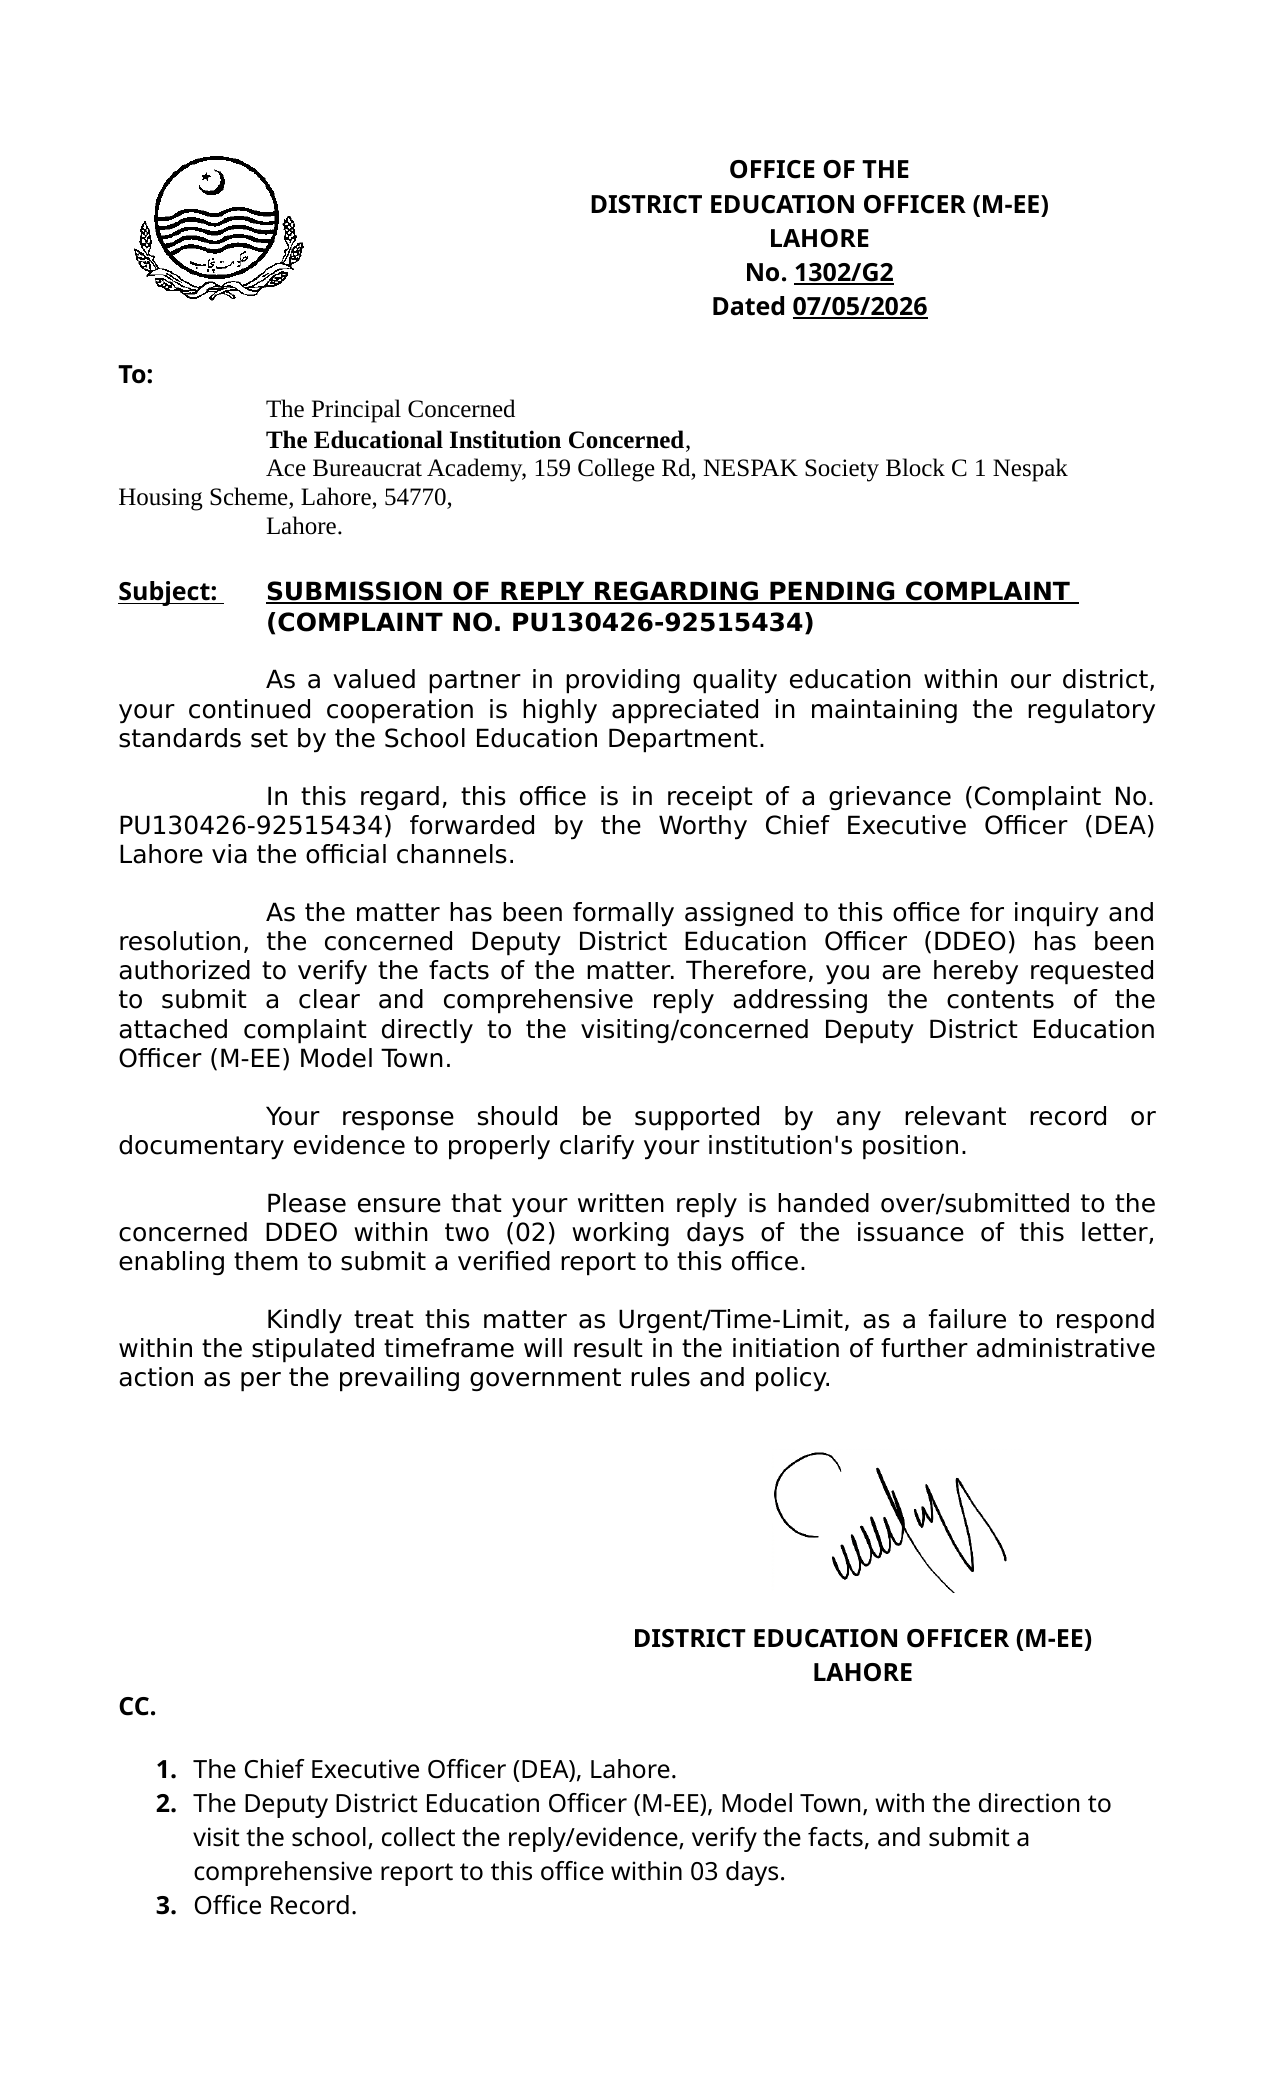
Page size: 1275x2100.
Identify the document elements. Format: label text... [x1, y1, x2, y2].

picture [130, 152, 308, 307]
text LAHORE [568, 1655, 1157, 1689]
text Ace Bureaucrat Academy, 159 College Rd, NESPAK Society Block C 1 Nespak Housing Scheme, Lahore, 54770, [118, 453, 1157, 511]
text As the matter has been formally assigned to this office for inquiry and resolution, the concerned Deputy District Education Officer (DDEO) has been authorized to verify the facts of the matter. Therefore, you are hereby requested to submit a clear and comprehensive reply addressing the contents of the attached complaint directly to the visiting/concerned Deputy District Education Officer (M-EE) Model Town. [118, 898, 1157, 1073]
text Subject: SUBMISSION OF REPLY REGARDING PENDING COMPLAINT (COMPLAINT NO. PU130426-92515434) [118, 574, 1157, 637]
table_header [118, 152, 373, 322]
text Please ensure that your written reply is handed over/submitted to the concerned DDEO within two (02) working days of the issuance of this letter, enabling them to submit a verified report to this office. [118, 1189, 1157, 1277]
text DISTRICT EDUCATION OFFICER (M-EE) [568, 1621, 1157, 1655]
text As a valued partner in providing quality education within our district, your continued cooperation is highly appreciated in maintaining the regulatory standards set by the School Education Department. [118, 666, 1157, 753]
list Office Record. [156, 1888, 1157, 1922]
list The Deputy District Education Officer (M-EE), Model Town, with the direction to visit the school, collect the reply/evidence, verify the facts, and submit a comprehensive report to this office within 03 days. [156, 1786, 1157, 1888]
text Lahore. [118, 511, 1157, 540]
text In this regard, this office is in receipt of a grievance (Complaint No. PU130426-92515434) forwarded by the Worthy Chief Executive Officer (DEA) Lahore via the official channels. [118, 782, 1157, 869]
text To: [118, 357, 1157, 391]
text Your response should be supported by any relevant record or documentary evidence to properly clarify your institution's position. [118, 1102, 1157, 1160]
text CC. [118, 1689, 1157, 1723]
picture [786, 1449, 1027, 1596]
text The Educational Institution Concerned, [118, 425, 1157, 453]
text The Principal Concerned [118, 391, 1157, 425]
table_header OFFICE OF THE DISTRICT EDUCATION OFFICER (M-EE) LAHORE No. 1302/G2 Dated 07/05/2026 [373, 152, 1116, 322]
text Kindly treat this matter as Urgent/Time-Limit, as a failure to respond within the stipulated timeframe will result in the initiation of further administrative action as per the prevailing government rules and policy. [118, 1305, 1157, 1393]
list The Chief Executive Officer (DEA), Lahore. [156, 1752, 1157, 1786]
